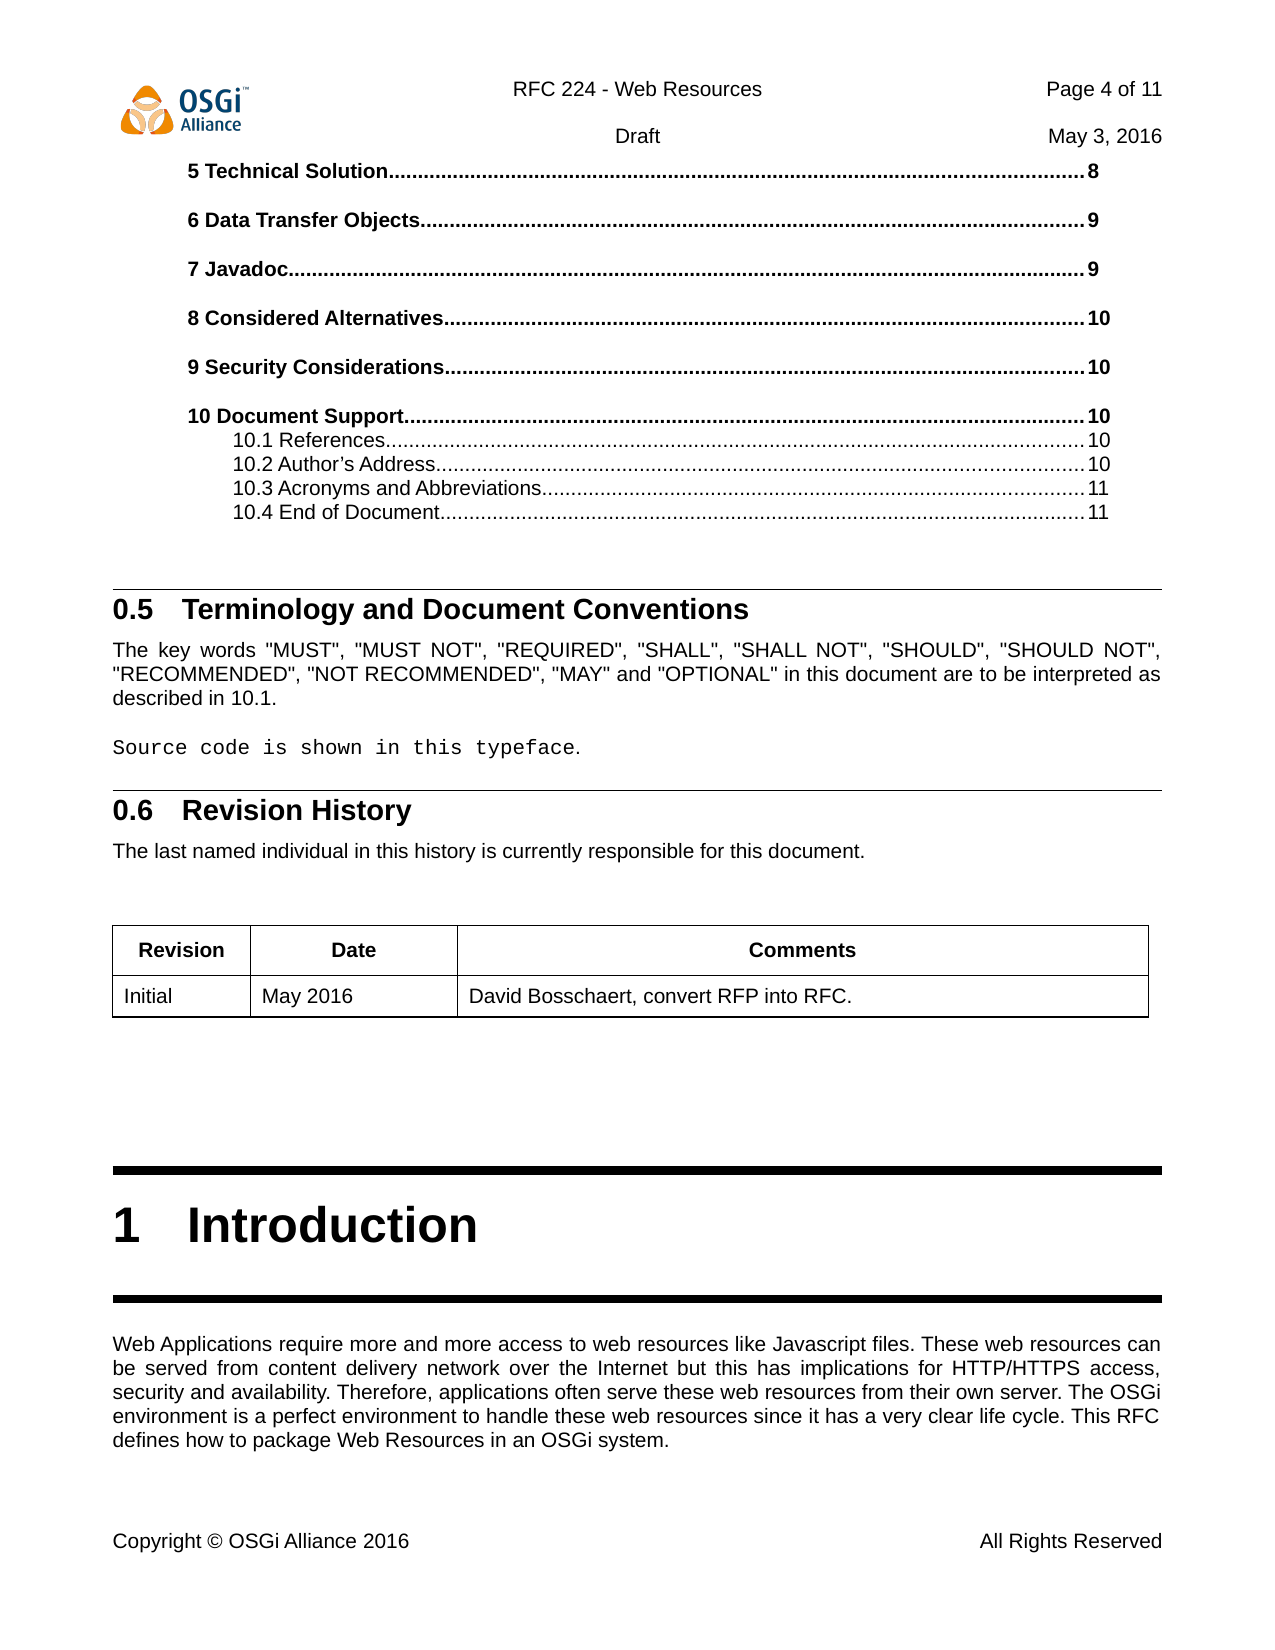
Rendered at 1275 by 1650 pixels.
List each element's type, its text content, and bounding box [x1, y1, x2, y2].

table_header Date [251, 926, 457, 975]
table_header Revision [113, 926, 250, 975]
text 10.1 References 10 [232, 428, 1162, 452]
text 5 Technical Solution 8 [187, 159, 1162, 183]
text 10.2 Author’s Address 10 [232, 452, 1162, 476]
table_cell Initial [113, 976, 250, 1016]
text 7 Javadoc 9 [187, 257, 1162, 281]
text The last named individual in this history is currently responsible for this document. [112, 839, 1162, 863]
text 10.3 Acronyms and Abbreviations 11 [232, 476, 1162, 499]
table_cell David Bosschaert, convert RFP into RFC. [458, 976, 1148, 1016]
text Source code is shown in this typeface. [112, 735, 1162, 761]
text 8 Considered Alternatives 10 [187, 306, 1162, 330]
text 9 Security Considerations 10 [187, 355, 1162, 379]
text 6 Data Transfer Objects 9 [187, 208, 1162, 232]
text The key words "MUST", "MUST NOT", "REQUIRED", "SHALL", "SHALL NOT", "SHOULD", "SHOULD NOT", "RECOMMENDED", "NOT RECOMMENDED", "MAY" and "OPTIONAL" in this document are to be interpreted as described in 10.1. [112, 638, 1162, 710]
text 10.4 End of Document 11 [232, 499, 1162, 523]
text 10 Document Support 10 [187, 404, 1162, 428]
subtitle Revision History [112, 791, 1162, 827]
text Web Applications require more and more access to web resources like Javascript files. These web resources can be served from content delivery network over the Internet but this has implications for HTTP/HTTPS access, security and availability. Therefore, applications often serve these web resources from their own server. The OSGi environment is a perfect environment to handle these web resources since it has a very clear life cycle. This RFC defines how to package Web Resources in an OSGi system. [112, 1332, 1162, 1452]
picture [113, 78, 257, 142]
subtitle Introduction [112, 1167, 1162, 1303]
table_header Comments [458, 926, 1148, 975]
subtitle Terminology and Document Conventions [112, 590, 1162, 626]
table_cell May 2016 [251, 976, 457, 1016]
